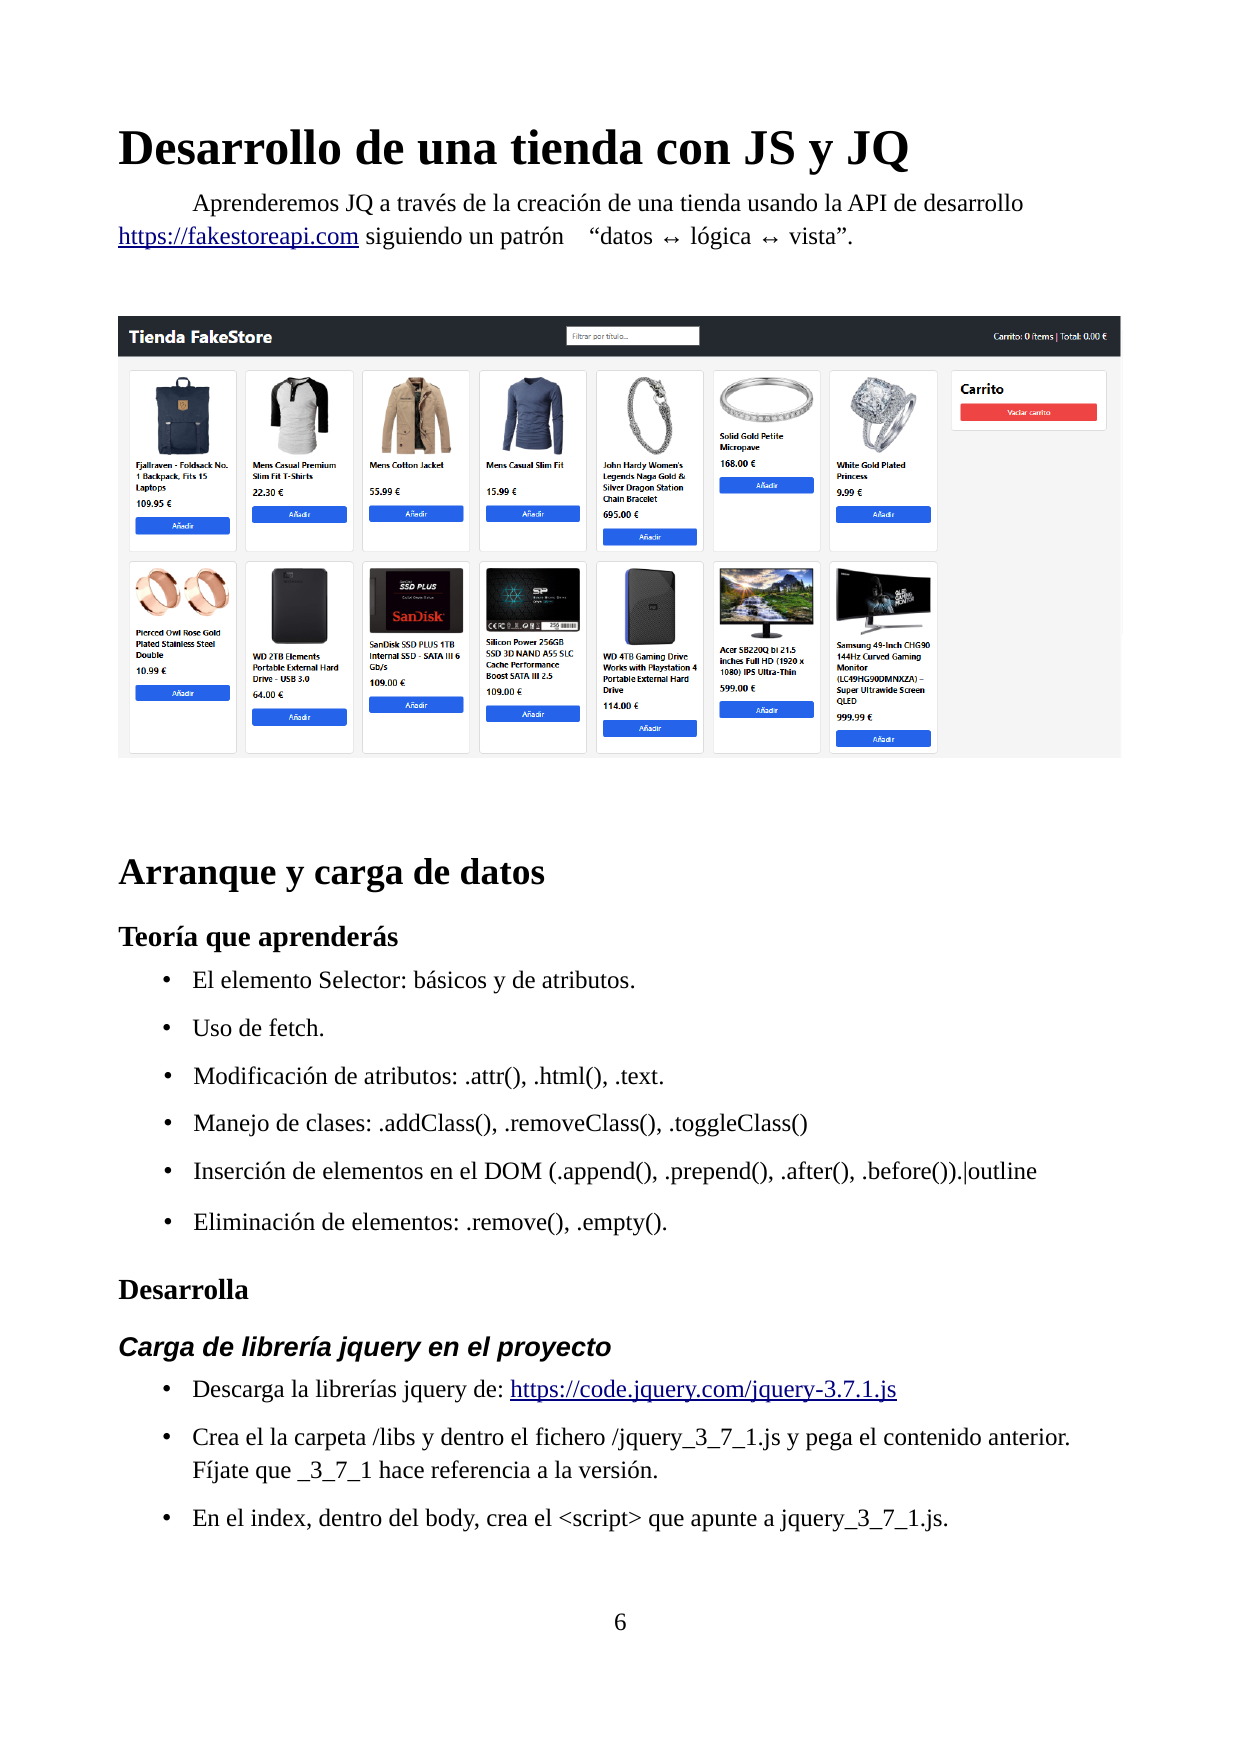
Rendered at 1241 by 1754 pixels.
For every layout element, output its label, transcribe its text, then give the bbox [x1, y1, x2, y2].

subtitle Arranque y carga de datos [118, 849, 1122, 892]
list Crea el la carpeta /libs y dentro el fichero /jquery_3_7_1.js y pega el contenido anterior. Fíjate que _3_7_1 hace referencia a la versión. [162, 1422, 1122, 1484]
subtitle Desarrolla [118, 1272, 1122, 1306]
list El elemento Selector: básicos y de atributos. [162, 966, 1122, 994]
list Modificación de atributos: .attr(), .html(), .text. [164, 1061, 1122, 1089]
subtitle Desarrollo de una tienda con JS y JQ [118, 118, 1122, 176]
list Inserción de elementos en el DOM (.append(), .prepend(), .after(), .before()).|outline [164, 1156, 1122, 1185]
list En el index, dentro del body, crea el <script> que apunte a jquery_3_7_1.js. [162, 1503, 1122, 1531]
list Eliminación de elementos: .remove(), .empty(). [164, 1207, 1122, 1236]
list Descarga la librerías jquery de: https://code.jquery.com/jquery-3.7.1.js [162, 1374, 1122, 1403]
subtitle Teoría que aprenderás [118, 919, 1122, 953]
list Uso de fetch. [162, 1013, 1122, 1042]
list Manejo de clases: .addClass(), .removeClass(), .toggleClass() [164, 1108, 1122, 1137]
text Aprenderemos JQ a través de la creación de una tienda usando la API de desarrollo https://fakestoreapi.com siguiendo un patrón “datos ↔ lógica ↔ vista”. [118, 188, 1122, 250]
picture [118, 316, 1123, 758]
subtitle Carga de librería jquery en el proyecto [118, 1331, 1122, 1362]
